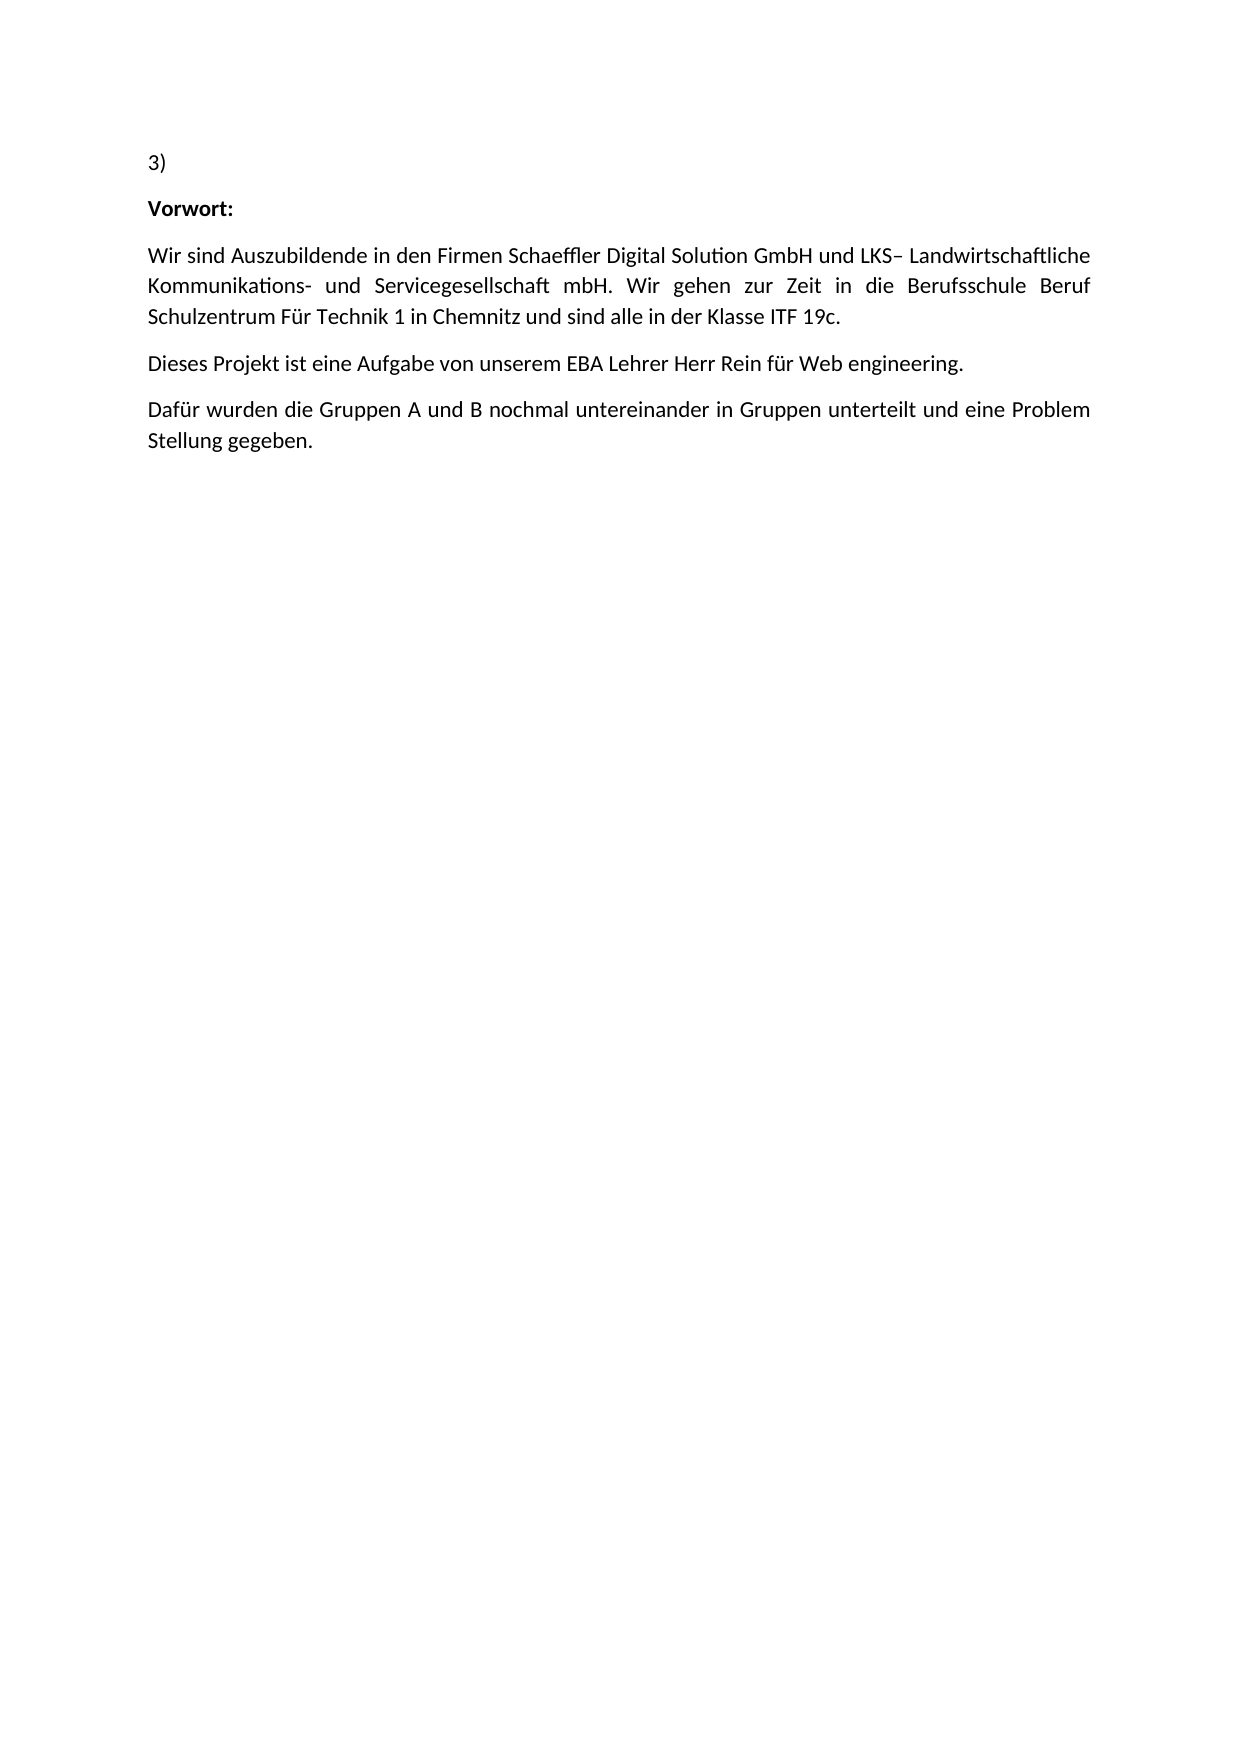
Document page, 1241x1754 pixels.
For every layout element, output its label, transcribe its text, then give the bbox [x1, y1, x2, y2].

text Dieses Projekt ist eine Aufgabe von unserem EBA Lehrer Herr Rein für Web engineering. [148, 349, 1093, 377]
text Wir sind Auszubildende in den Firmen Schaeffler Digital Solution GmbH und LKS– Landwirtschaftliche Kommunikations- und Servicegesellschaft mbH. Wir gehen zur Zeit in die Berufsschule Beruf Schulzentrum Für Technik 1 in Chemnitz und sind alle in der Klasse ITF 19c. [148, 241, 1093, 330]
text Dafür wurden die Gruppen A und B nochmal untereinander in Gruppen unterteilt und eine Problem Stellung gegeben. [148, 396, 1093, 454]
text Vorwort: [148, 194, 1093, 222]
text 3) [148, 148, 1093, 176]
